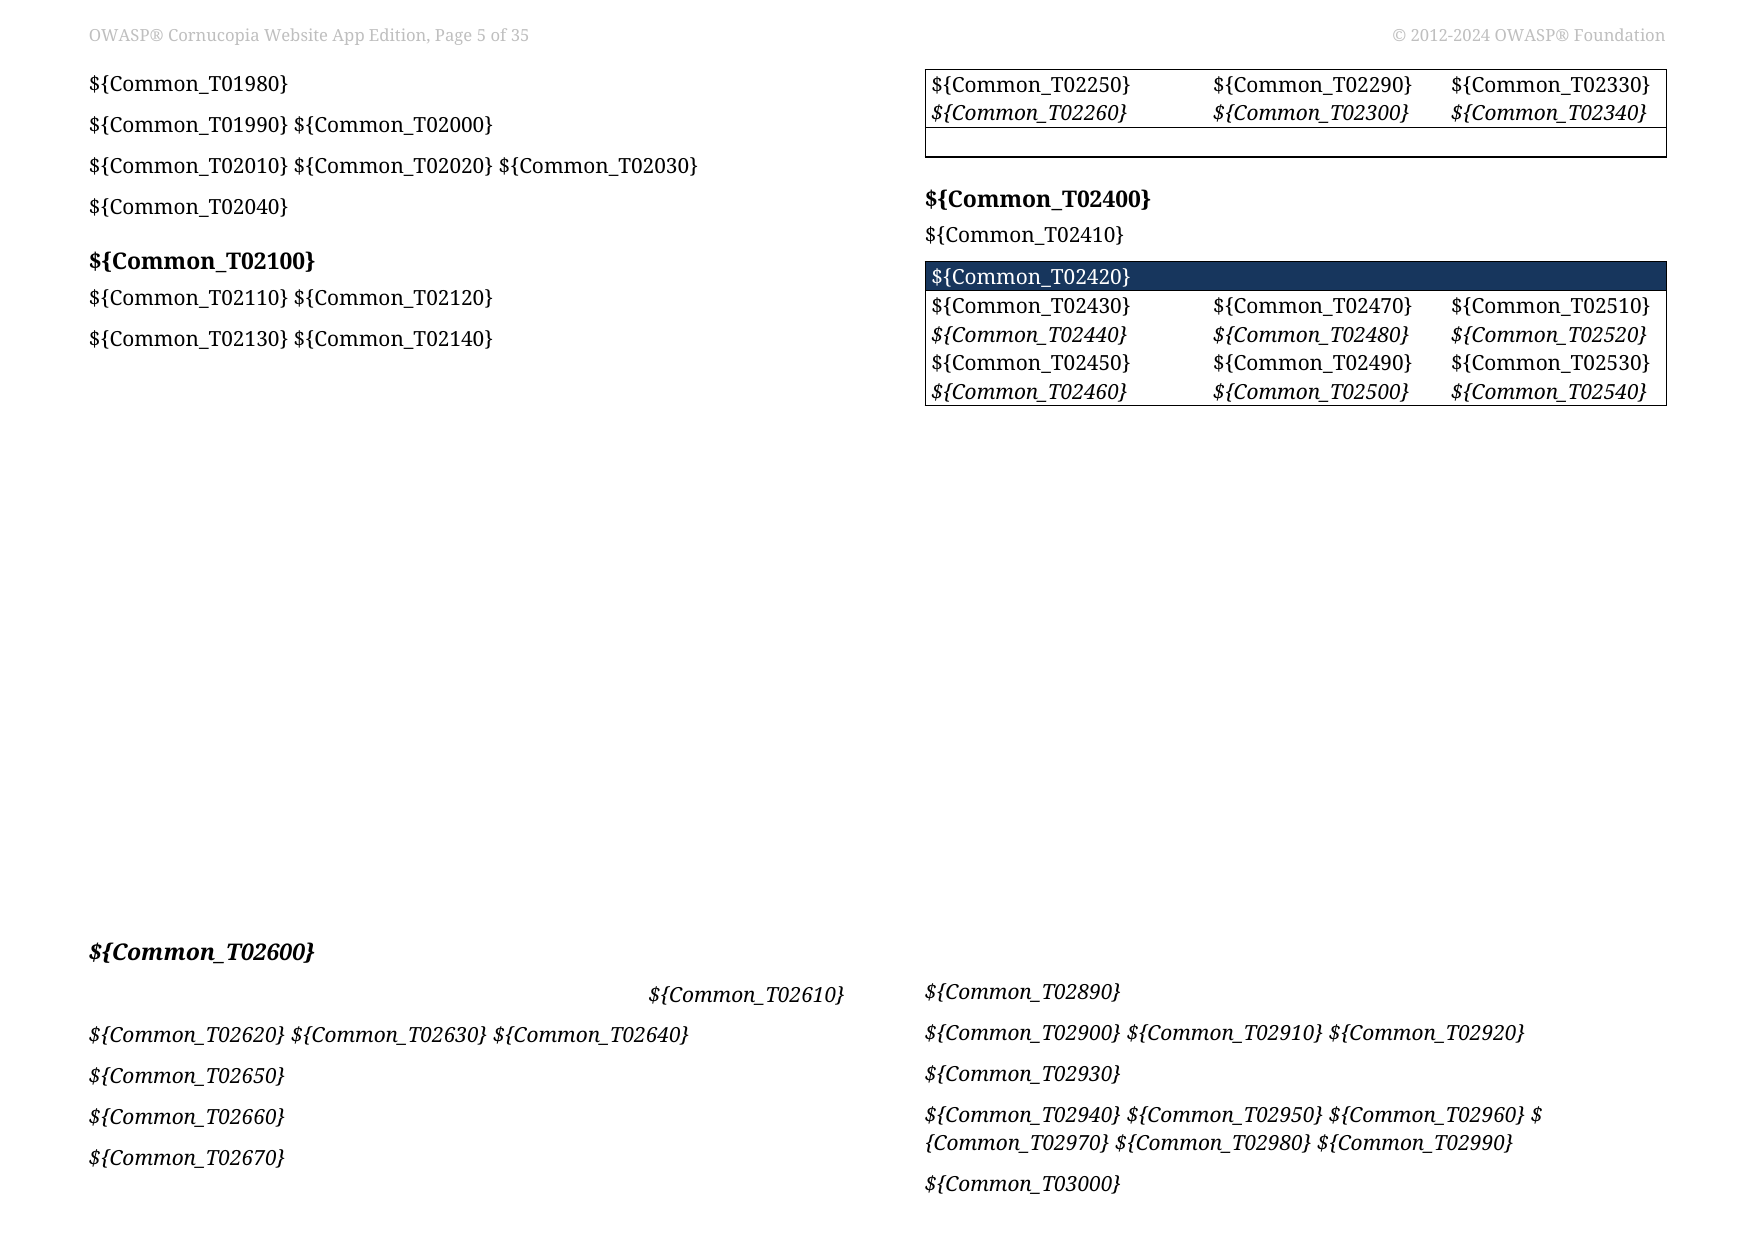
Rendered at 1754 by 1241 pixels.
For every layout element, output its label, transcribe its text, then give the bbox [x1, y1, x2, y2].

table_cell ${Common_T01980} ${Common_T01990} ${Common_T02000} ${Common_T02010} ${Common_T02020} ${Common_T02030} ${Common_T02040} ${Common_T02100} ${Common_T02110} ${Common_T02120} ${Common_T02130} ${Common_T02140} [78, 69, 856, 936]
table_cell ${Common_T02430} ${Common_T02440} ${Common_T02450} ${Common_T02460} [926, 291, 1207, 405]
table_cell ${Common_T02290} ${Common_T02300} [1207, 70, 1445, 127]
table_cell [856, 69, 913, 936]
table_cell [856, 936, 913, 1211]
table_cell [1445, 128, 1666, 156]
table_cell ${Common_T02470} ${Common_T02480} ${Common_T02490} ${Common_T02500} [1207, 291, 1445, 405]
table_cell ${Common_T02330} ${Common_T02340} [1445, 70, 1666, 127]
table_cell ${Common_T02510} ${Common_T02520} ${Common_T02530} ${Common_T02540} [1445, 291, 1666, 405]
table_cell ${Common_T02400} ${Common_T02410} [913, 69, 1677, 936]
table_cell [1207, 128, 1445, 156]
table_cell [926, 128, 1207, 156]
table_cell ${Common_T02250} ${Common_T02260} [926, 70, 1207, 127]
table_header ${Common_T02420} [926, 262, 1666, 290]
table_cell ${Common_T02890} ${Common_T02900} ${Common_T02910} ${Common_T02920} ${Common_T02930} ${Common_T02940} ${Common_T02950} ${Common_T02960} ${Common_T02970} ${Common_T02980} ${Common_T02990} ${Common_T03000} [913, 936, 1677, 1211]
table_cell ${Common_T02600} ${Common_T02610} ${Common_T02620} ${Common_T02630} ${Common_T02640} ${Common_T02650} ${Common_T02660} ${Common_T02670} [78, 936, 856, 1211]
